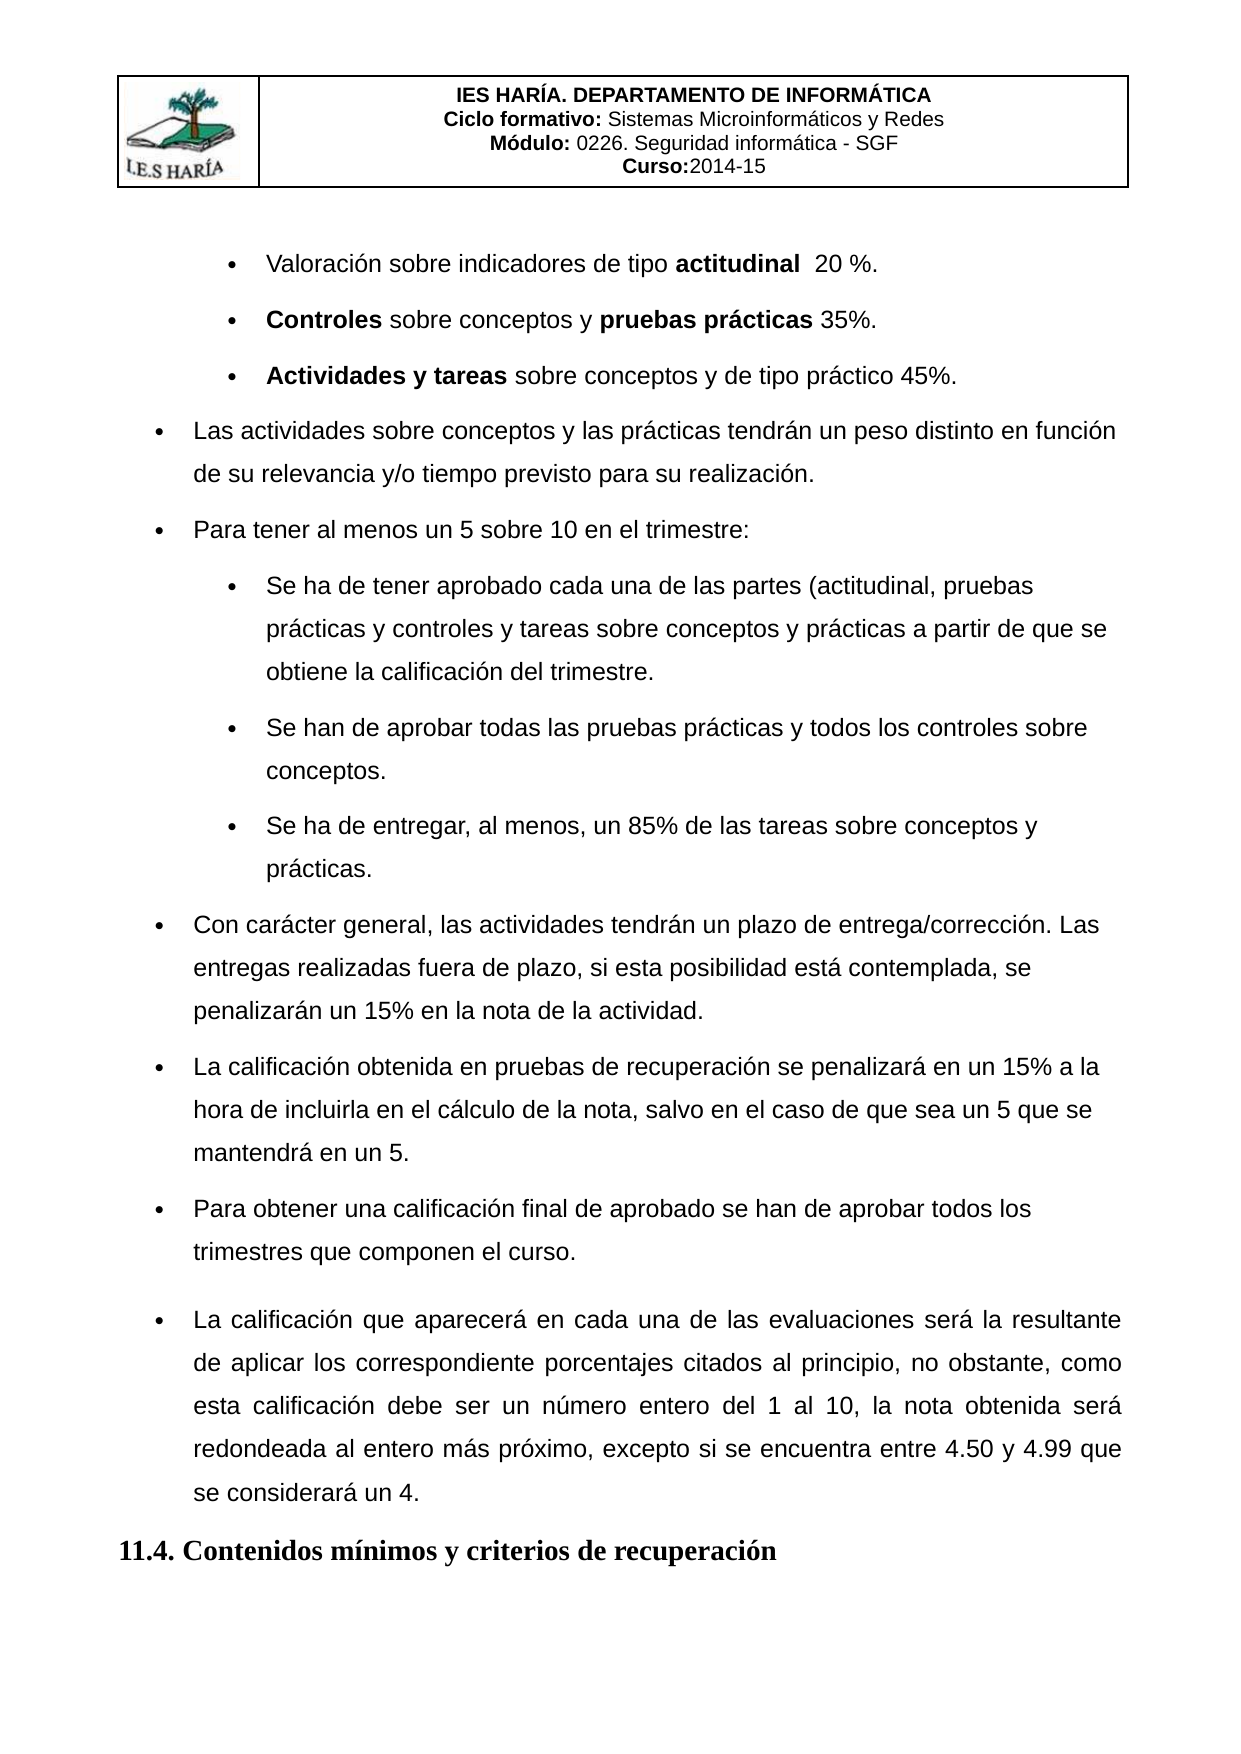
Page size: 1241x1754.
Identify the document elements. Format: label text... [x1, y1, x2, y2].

list Se han de aprobar todas las pruebas prácticas y todos los controles sobre conceptos. [228, 713, 1122, 784]
list Para tener al menos un 5 sobre 10 en el trimestre: [156, 515, 1122, 544]
list Actividades y tareas sobre conceptos y de tipo práctico 45%. [228, 361, 1122, 389]
list Se ha de tener aprobado cada una de las partes (actitudinal, pruebas prácticas y controles y tareas sobre conceptos y prácticas a partir de que se obtiene la calificación del trimestre. [228, 571, 1122, 686]
list Valoración sobre indicadores de tipo actitudinal 20 %. [228, 249, 1122, 278]
list La calificación obtenida en pruebas de recuperación se penalizará en un 15% a la hora de incluirla en el cálculo de la nota, salvo en el caso de que sea un 5 que se mantendrá en un 5. [156, 1052, 1122, 1167]
list La calificación que aparecerá en cada una de las evaluaciones será la resultante de aplicar los correspondiente porcentajes citados al principio, no obstante, como esta calificación debe ser un número entero del 1 al 10, la nota obtenida será redondeada al entero más próximo, excepto si se encuentra entre 4.50 y 4.99 que se considerará un 4. [156, 1305, 1122, 1506]
list Las actividades sobre conceptos y las prácticas tendrán un peso distinto en función de su relevancia y/o tiempo previsto para su realización. [156, 416, 1122, 488]
subtitle 11.4. Contenidos mínimos y criterios de recuperación [118, 1533, 1122, 1567]
list Controles sobre conceptos y pruebas prácticas 35%. [228, 305, 1122, 334]
list Para obtener una calificación final de aprobado se han de aprobar todos los trimestres que componen el curso. [156, 1194, 1122, 1266]
list Se ha de entregar, al menos, un 85% de las tareas sobre conceptos y prácticas. [228, 811, 1122, 883]
list Con carácter general, las actividades tendrán un plazo de entrega/corrección. Las entregas realizadas fuera de plazo, si esta posibilidad está contemplada, se penalizarán un 15% en la nota de la actividad. [156, 910, 1122, 1025]
picture [123, 82, 241, 180]
